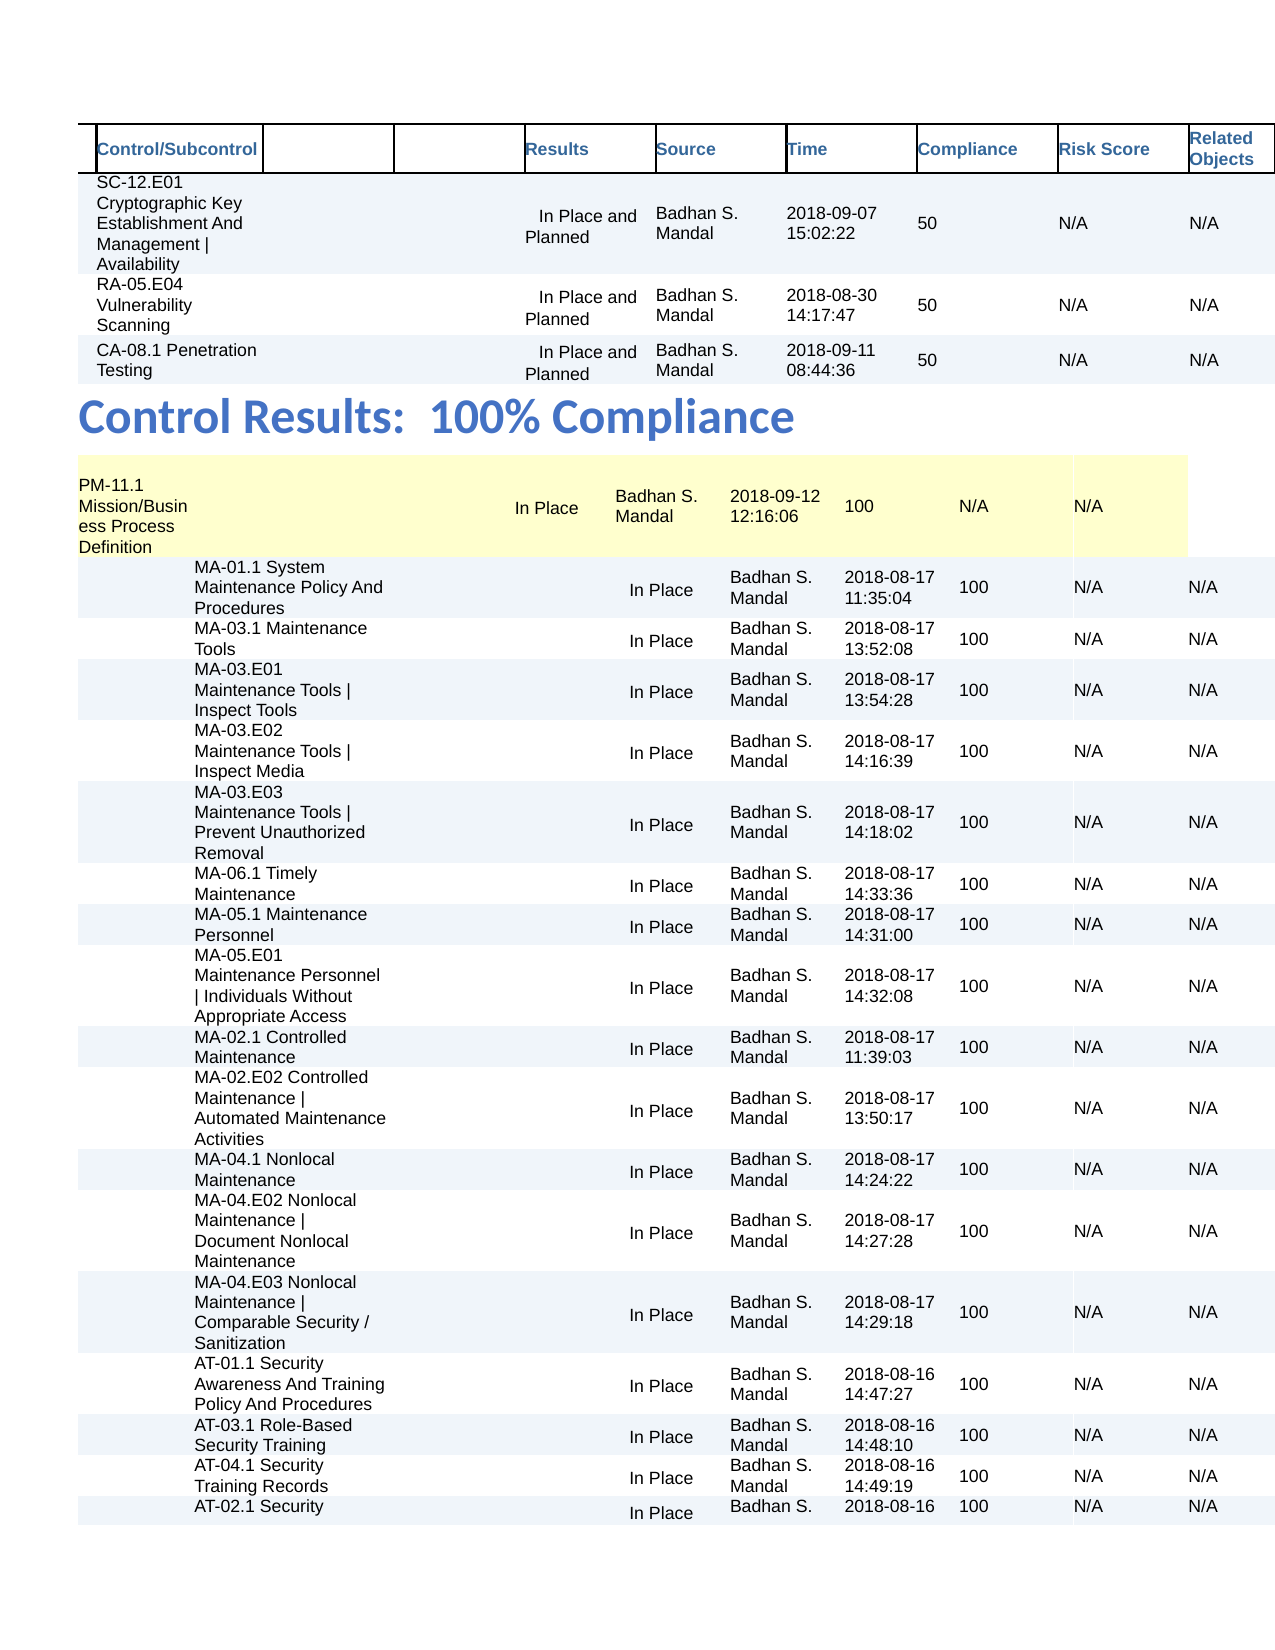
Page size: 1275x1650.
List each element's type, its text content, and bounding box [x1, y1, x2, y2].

table_cell [386, 904, 501, 945]
table_cell [78, 1149, 194, 1190]
table_cell In Place [615, 1271, 730, 1353]
table_cell SC-12.E01 Cryptographic Key Establishment And Management | Availability [96, 174, 263, 274]
table_cell N/A [1188, 1414, 1275, 1455]
table_cell N/A [1188, 1496, 1275, 1525]
table_cell N/A [1074, 1414, 1188, 1455]
table_cell [501, 945, 615, 1026]
table_cell N/A [1074, 659, 1188, 720]
table_header In Place [501, 455, 615, 557]
table_cell In Place and Planned [525, 274, 656, 335]
table_cell [386, 1455, 501, 1496]
table_cell [386, 720, 501, 781]
table_cell N/A [1074, 781, 1188, 863]
table_cell [78, 720, 194, 781]
table_cell 50 [917, 174, 1058, 274]
table_cell [78, 557, 194, 618]
table_cell N/A [1074, 1190, 1188, 1271]
table_cell Badhan S. Mandal [730, 1067, 844, 1149]
table_cell Badhan S. Mandal [730, 720, 844, 781]
table_cell [501, 1067, 615, 1149]
table_cell [394, 174, 525, 274]
table_cell N/A [1189, 335, 1275, 384]
table_cell MA-03.1 Maintenance Tools [194, 618, 386, 659]
table_cell MA-05.1 Maintenance Personnel [194, 904, 386, 945]
table_cell 100 [959, 1496, 1073, 1525]
table_cell [501, 1353, 615, 1414]
table_cell In Place [615, 863, 730, 904]
table_cell In Place [615, 1496, 730, 1525]
table_cell [386, 781, 501, 863]
table_cell N/A [1188, 1271, 1275, 1353]
table_cell In Place [615, 1067, 730, 1149]
table_cell [394, 335, 525, 384]
table_cell 2018-08-17 14:16:39 [844, 720, 959, 781]
table_cell [501, 720, 615, 781]
table_cell Results [526, 125, 655, 172]
table_cell N/A [1188, 1455, 1275, 1496]
table_cell Badhan S. Mandal [656, 174, 786, 274]
table_cell Badhan S. Mandal [730, 781, 844, 863]
table_cell N/A [1188, 863, 1275, 904]
table_cell [386, 1026, 501, 1067]
table_cell In Place [615, 557, 730, 618]
table_header Badhan S. Mandal [615, 455, 730, 557]
table_cell N/A [1189, 174, 1275, 274]
table_cell N/A [1188, 945, 1275, 1026]
table_cell 2018-08-17 11:35:04 [844, 557, 959, 618]
table_cell 2018-08-30 14:17:47 [786, 274, 917, 335]
table_cell N/A [1188, 1149, 1275, 1190]
table_cell [386, 1190, 501, 1271]
table_cell In Place [615, 618, 730, 659]
table_cell 100 [959, 720, 1073, 781]
table_cell Source [657, 125, 785, 172]
table_cell MA-03.E03 Maintenance Tools | Prevent Unauthorized Removal [194, 781, 386, 863]
table_cell 100 [959, 1067, 1073, 1149]
table_cell In Place [615, 720, 730, 781]
table_cell In Place [615, 1149, 730, 1190]
table_cell Badhan S. Mandal [730, 1455, 844, 1496]
table_cell [78, 1496, 194, 1525]
table_cell N/A [1074, 618, 1188, 659]
table_cell MA-04.1 Nonlocal Maintenance [194, 1149, 386, 1190]
table_cell [386, 1149, 501, 1190]
table_cell [386, 1414, 501, 1455]
table_cell In Place [615, 781, 730, 863]
table_cell [78, 1026, 194, 1067]
table_cell 2018-08-17 14:27:28 [844, 1190, 959, 1271]
table_cell [501, 557, 615, 618]
table_cell Badhan S. Mandal [730, 1190, 844, 1271]
table_cell 2018-08-16 [844, 1496, 959, 1525]
table_cell AT-01.1 Security Awareness And Training Policy And Procedures [194, 1353, 386, 1414]
table_cell [78, 1271, 194, 1353]
table_cell In Place [615, 1026, 730, 1067]
table_cell [501, 1149, 615, 1190]
table_cell 2018-08-17 14:32:08 [844, 945, 959, 1026]
table_cell [263, 335, 394, 384]
table_cell 2018-08-17 13:52:08 [844, 618, 959, 659]
table_cell Badhan S. Mandal [730, 659, 844, 720]
table_cell 50 [917, 335, 1058, 384]
table_cell N/A [1074, 1496, 1188, 1525]
table_cell [386, 1496, 501, 1525]
table_cell Time [788, 125, 916, 172]
table_cell 2018-09-11 08:44:36 [786, 335, 917, 384]
table_cell N/A [1074, 1149, 1188, 1190]
table_cell N/A [1074, 1271, 1188, 1353]
table_cell MA-05.E01 Maintenance Personnel | Individuals Without Appropriate Access [194, 945, 386, 1026]
table_cell [501, 1271, 615, 1353]
table_cell 100 [959, 618, 1073, 659]
table_cell N/A [1188, 1026, 1275, 1067]
table_cell N/A [1074, 557, 1188, 618]
table_cell [395, 125, 524, 172]
table_cell In Place and Planned [525, 174, 656, 274]
table_cell MA-03.E02 Maintenance Tools | Inspect Media [194, 720, 386, 781]
table_cell [78, 945, 194, 1026]
table_cell 2018-08-17 11:39:03 [844, 1026, 959, 1067]
table_cell N/A [1058, 174, 1189, 274]
table_header 2018-09-12 12:16:06 [730, 455, 844, 557]
table_header [386, 455, 501, 557]
table_cell N/A [1074, 720, 1188, 781]
table_cell Badhan S. Mandal [730, 1271, 844, 1353]
table_cell [78, 904, 194, 945]
table_cell Badhan S. Mandal [656, 335, 786, 384]
table_header N/A [959, 455, 1073, 557]
table_header [1188, 455, 1275, 557]
table_cell N/A [1189, 274, 1275, 335]
table_cell N/A [1188, 659, 1275, 720]
table_cell N/A [1188, 1190, 1275, 1271]
table_cell MA-03.E01 Maintenance Tools | Inspect Tools [194, 659, 386, 720]
table_cell Badhan S. Mandal [730, 1353, 844, 1414]
table_cell [263, 274, 394, 335]
table_cell In Place [615, 945, 730, 1026]
table_cell N/A [1188, 1353, 1275, 1414]
table_cell N/A [1188, 781, 1275, 863]
table_cell 2018-08-17 14:31:00 [844, 904, 959, 945]
table_cell 2018-08-16 14:49:19 [844, 1455, 959, 1496]
table_cell [264, 125, 393, 172]
table_cell [78, 618, 194, 659]
table_cell N/A [1074, 945, 1188, 1026]
table_cell Related Objects [1190, 125, 1274, 172]
table_cell 2018-09-07 15:02:22 [786, 174, 917, 274]
table_cell Badhan S. Mandal [730, 863, 844, 904]
table_cell MA-04.E02 Nonlocal Maintenance | Document Nonlocal Maintenance [194, 1190, 386, 1271]
table_cell Badhan S. Mandal [730, 904, 844, 945]
table_cell MA-01.1 System Maintenance Policy And Procedures [194, 557, 386, 618]
table_cell Badhan S. Mandal [730, 618, 844, 659]
table_cell In Place [615, 1455, 730, 1496]
table_cell 100 [959, 863, 1073, 904]
table_cell 100 [959, 945, 1073, 1026]
table_cell MA-02.E02 Controlled Maintenance | Automated Maintenance Activities [194, 1067, 386, 1149]
table_cell 100 [959, 1455, 1073, 1496]
table_cell [386, 945, 501, 1026]
table_cell AT-03.1 Role-Based Security Training [194, 1414, 386, 1455]
table_cell [501, 1455, 615, 1496]
table_cell [78, 781, 194, 863]
table_cell In Place [615, 1190, 730, 1271]
table_cell N/A [1074, 863, 1188, 904]
table_cell N/A [1058, 335, 1189, 384]
table_cell [263, 174, 394, 274]
table_cell [78, 1455, 194, 1496]
table_cell Control/Subcontrol [98, 125, 262, 172]
table_cell N/A [1058, 274, 1189, 335]
table_cell 100 [959, 1414, 1073, 1455]
table_cell AT-04.1 Security Training Records [194, 1455, 386, 1496]
table_cell 100 [959, 1149, 1073, 1190]
table_cell 100 [959, 781, 1073, 863]
table_cell N/A [1074, 1353, 1188, 1414]
table_cell [78, 1067, 194, 1149]
table_cell In Place [615, 1414, 730, 1455]
table_cell CA-08.1 Penetration Testing [96, 335, 263, 384]
table_cell In Place [615, 904, 730, 945]
table_cell Risk Score [1059, 125, 1188, 172]
table_cell [386, 618, 501, 659]
table_cell RA-05.E04 Vulnerability Scanning [96, 274, 263, 335]
table_header [194, 455, 386, 557]
table_header [78, 118, 1275, 123]
table_cell 100 [959, 1353, 1073, 1414]
table_cell 100 [959, 904, 1073, 945]
table_cell N/A [1074, 1455, 1188, 1496]
table_cell N/A [1188, 557, 1275, 618]
table_cell 2018-08-17 13:54:28 [844, 659, 959, 720]
table_cell [386, 863, 501, 904]
table_cell Badhan S. Mandal [730, 945, 844, 1026]
text Control Results: 100% Compliance [78, 384, 1204, 446]
table_cell Compliance [918, 125, 1057, 172]
table_cell [386, 557, 501, 618]
table_cell Badhan S. Mandal [730, 1149, 844, 1190]
table_cell N/A [1074, 1026, 1188, 1067]
table_cell 100 [959, 557, 1073, 618]
table_cell [386, 1353, 501, 1414]
table_cell In Place [615, 659, 730, 720]
table_cell AT-02.1 Security [194, 1496, 386, 1525]
table_cell N/A [1074, 904, 1188, 945]
table_cell 2018-08-17 14:24:22 [844, 1149, 959, 1190]
table_cell [78, 1353, 194, 1414]
table_cell [78, 1414, 194, 1455]
table_header 100 [844, 455, 959, 557]
table_cell Badhan S. Mandal [730, 1026, 844, 1067]
table_cell [501, 618, 615, 659]
table_header PM-11.1 Mission/Business Process Definition [78, 455, 194, 557]
table_header N/A [1074, 455, 1188, 557]
table_cell [501, 904, 615, 945]
table_cell In Place [615, 1353, 730, 1414]
table_cell [501, 781, 615, 863]
table_cell MA-02.1 Controlled Maintenance [194, 1026, 386, 1067]
table_cell [78, 1190, 194, 1271]
table_cell 50 [917, 274, 1058, 335]
table_cell [394, 274, 525, 335]
table_cell [78, 659, 194, 720]
table_cell 100 [959, 659, 1073, 720]
table_cell 100 [959, 1190, 1073, 1271]
table_cell In Place and Planned [525, 335, 656, 384]
table_cell [78, 125, 95, 172]
table_cell Badhan S. Mandal [730, 1414, 844, 1455]
table_cell 2018-08-17 14:18:02 [844, 781, 959, 863]
table_cell [78, 174, 96, 274]
table_cell [501, 659, 615, 720]
table_cell MA-04.E03 Nonlocal Maintenance | Comparable Security / Sanitization [194, 1271, 386, 1353]
table_cell N/A [1188, 720, 1275, 781]
table_cell Badhan S. Mandal [730, 557, 844, 618]
table_cell N/A [1188, 1067, 1275, 1149]
table_cell [386, 1067, 501, 1149]
table_cell [501, 863, 615, 904]
table_cell Badhan S. Mandal [656, 274, 786, 335]
table_cell 2018-08-16 14:48:10 [844, 1414, 959, 1455]
table_cell 2018-08-17 14:29:18 [844, 1271, 959, 1353]
table_cell 2018-08-16 14:47:27 [844, 1353, 959, 1414]
table_cell [78, 335, 96, 384]
table_cell N/A [1074, 1067, 1188, 1149]
table_cell [78, 274, 96, 335]
table_cell N/A [1188, 618, 1275, 659]
table_cell MA-06.1 Timely Maintenance [194, 863, 386, 904]
table_cell 100 [959, 1026, 1073, 1067]
table_cell [501, 1026, 615, 1067]
table_cell 2018-08-17 13:50:17 [844, 1067, 959, 1149]
table_cell [501, 1414, 615, 1455]
table_cell Badhan S. [730, 1496, 844, 1525]
table_cell [78, 863, 194, 904]
table_cell [501, 1496, 615, 1525]
table_cell 100 [959, 1271, 1073, 1353]
table_cell [386, 659, 501, 720]
table_cell [501, 1190, 615, 1271]
table_cell [386, 1271, 501, 1353]
table_cell 2018-08-17 14:33:36 [844, 863, 959, 904]
table_cell N/A [1188, 904, 1275, 945]
